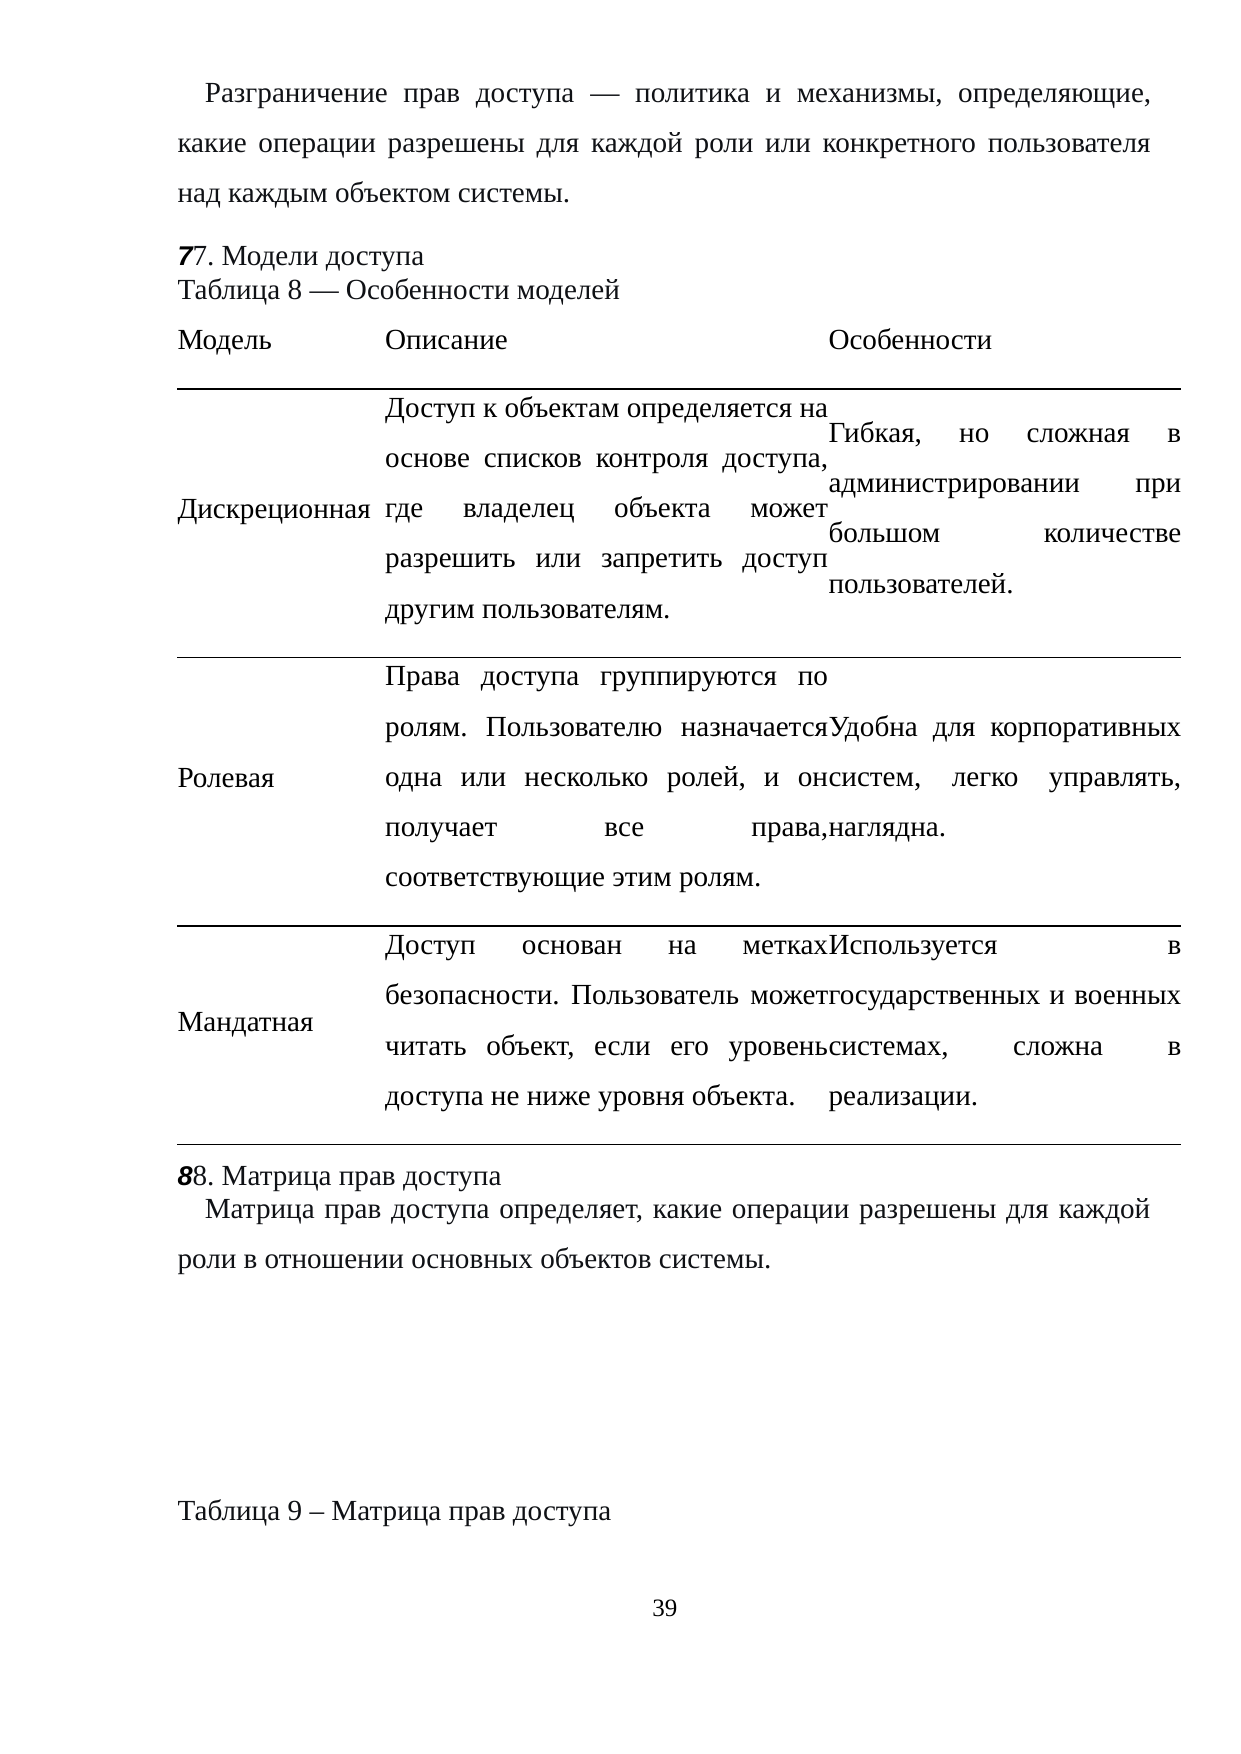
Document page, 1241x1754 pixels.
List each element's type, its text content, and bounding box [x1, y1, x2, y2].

subtitle 7. Модели доступа [177, 238, 1152, 272]
table_cell Используется в государственных и военных системах, сложна в реализации. [828, 927, 1181, 1144]
table_header Особенности [828, 322, 1181, 388]
table_header Модель [177, 322, 385, 388]
table_header Описание [385, 322, 828, 388]
text Разграничение прав доступа — политика и механизмы, определяющие, какие операции разрешены для каждой роли или конкретного пользователя над каждым объектом системы. [177, 75, 1152, 209]
table_cell Права доступа группируются по ролям. Пользователю назначается одна или несколько ролей, и он получает все права, соответствующие этим ролям. [385, 658, 828, 925]
subtitle 8. Матрица прав доступа [177, 1158, 1152, 1191]
table_cell Доступ основан на метках безопасности. Пользователь может читать объект, если его уровень доступа не ниже уровня объекта. [385, 927, 828, 1144]
text Матрица прав доступа определяет, какие операции разрешены для каждой роли в отношении основных объектов системы. [177, 1191, 1152, 1275]
table_cell Дискреционная [177, 390, 385, 657]
table_cell Доступ к объектам определяется на основе списков контроля доступа, где владелец объекта может разрешить или запретить доступ другим пользователям. [385, 390, 828, 657]
table_cell Гибкая, но сложная в администрировании при большом количестве пользователей. [828, 390, 1181, 657]
text Таблица 9 – Матрица прав доступа [177, 1493, 1152, 1527]
text Таблица 8 — Особенности моделей [177, 272, 1152, 306]
table_cell Мандатная [177, 927, 385, 1144]
table_cell Ролевая [177, 658, 385, 925]
table_cell Удобна для корпоративных систем, легко управлять, наглядна. [828, 658, 1181, 925]
